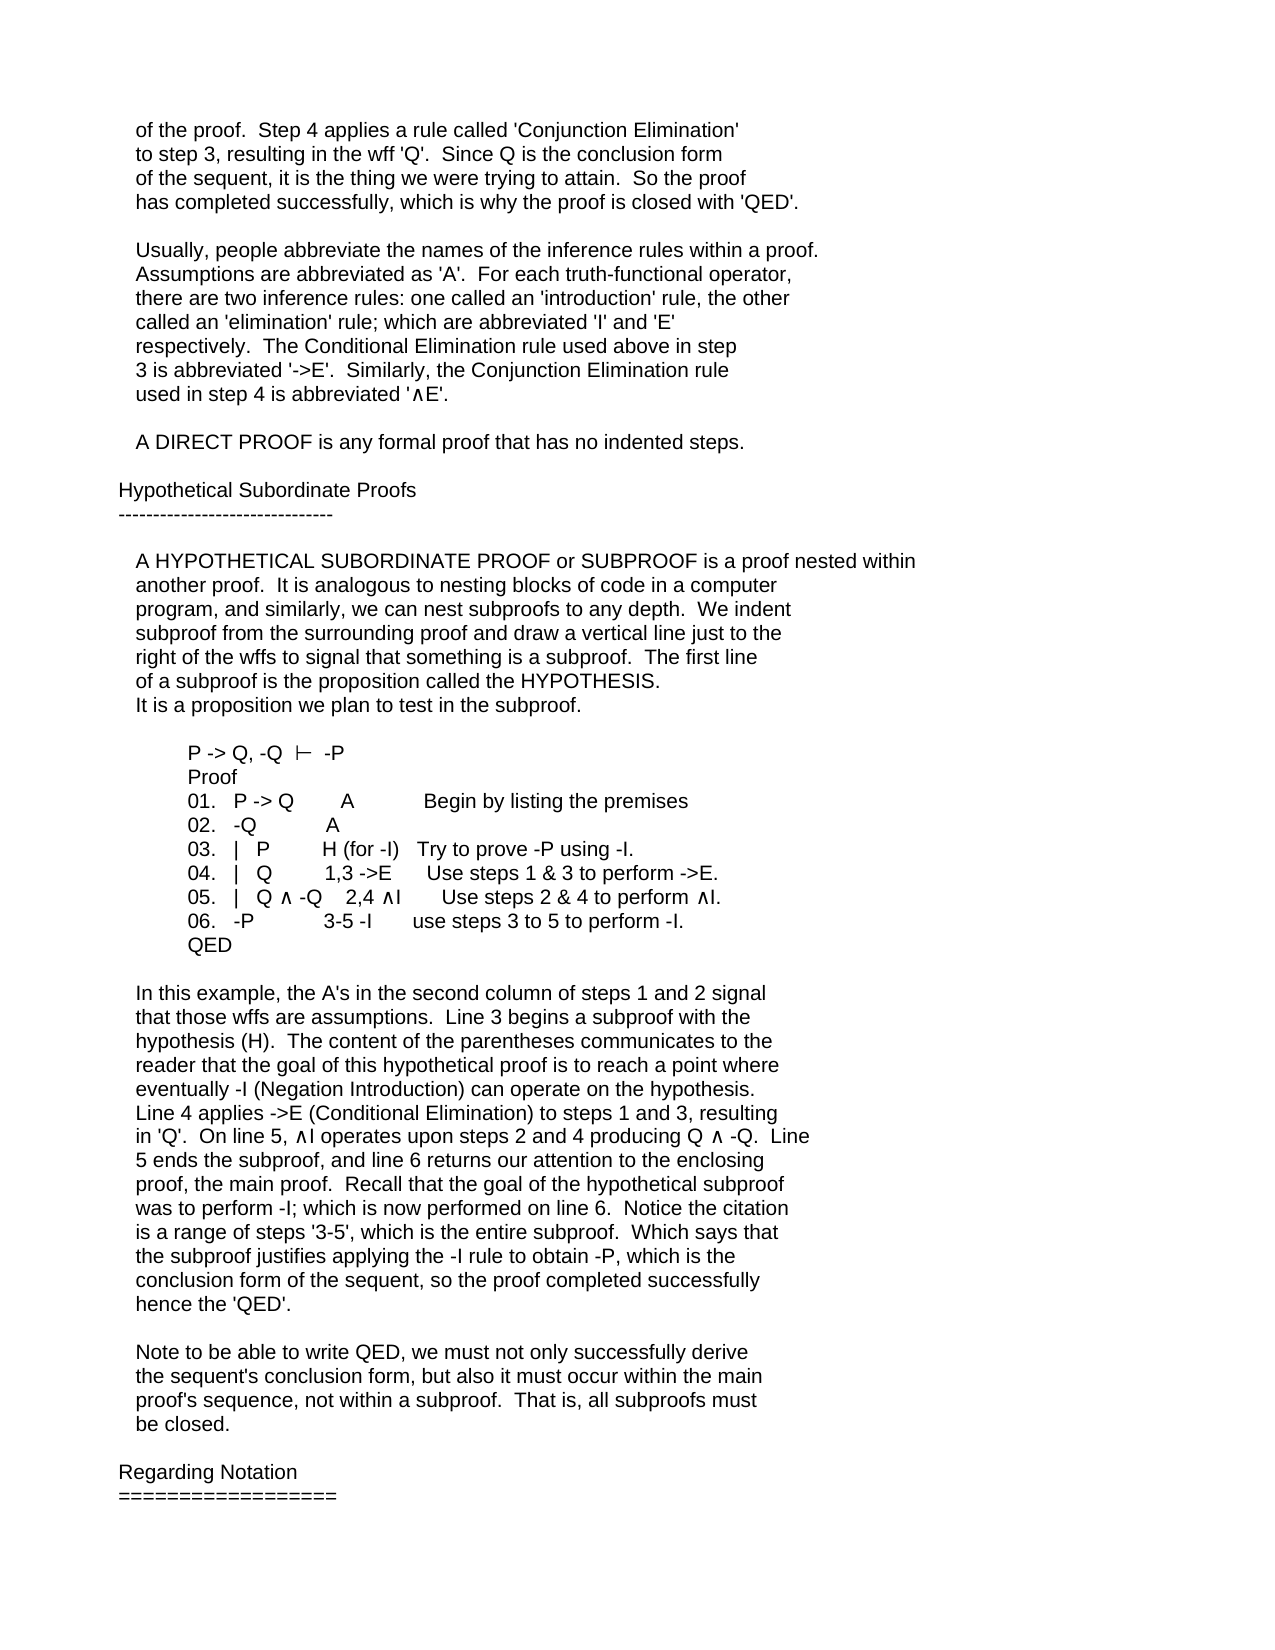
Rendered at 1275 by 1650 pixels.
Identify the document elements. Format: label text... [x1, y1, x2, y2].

text ================== [118, 1484, 1157, 1508]
text QED [118, 933, 1157, 957]
text program, and similarly, we can nest subproofs to any depth. We indent [118, 597, 1157, 621]
text P -> Q, -Q ⊢ -P [118, 741, 1157, 765]
text Hypothetical Subordinate Proofs [118, 477, 1157, 501]
text hence the 'QED'. [118, 1292, 1157, 1316]
text that those wffs are assumptions. Line 3 begins a subproof with the [118, 1004, 1157, 1028]
text 01. P -> Q A Begin by listing the premises [118, 789, 1157, 813]
text hypothesis (H). The content of the parentheses communicates to the [118, 1028, 1157, 1052]
text 04. | Q 1,3 ->E Use steps 1 & 3 to perform ->E. [118, 861, 1157, 885]
text Usually, people abbreviate the names of the inference rules within a proof. [118, 238, 1157, 262]
text called an 'elimination' rule; which are abbreviated 'I' and 'E' [118, 310, 1157, 334]
text In this example, the A's in the second column of steps 1 and 2 signal [118, 981, 1157, 1004]
text used in step 4 is abbreviated '∧E'. [118, 382, 1157, 406]
text is a range of steps '3-5', which is the entire subproof. Which says that [118, 1220, 1157, 1244]
text has completed successfully, which is why the proof is closed with 'QED'. [118, 190, 1157, 214]
text of a subproof is the proposition called the HYPOTHESIS. [118, 669, 1157, 693]
text 03. | P H (for -I) Try to prove -P using -I. [118, 837, 1157, 861]
text 05. | Q ∧ -Q 2,4 ∧I Use steps 2 & 4 to perform ∧I. [118, 885, 1157, 909]
text the subproof justifies applying the -I rule to obtain -P, which is the [118, 1244, 1157, 1268]
text 02. -Q A [118, 813, 1157, 837]
text in 'Q'. On line 5, ∧I operates upon steps 2 and 4 producing Q ∧ -Q. Line [118, 1124, 1157, 1148]
text another proof. It is analogous to nesting blocks of code in a computer [118, 573, 1157, 597]
text of the sequent, it is the thing we were trying to attain. So the proof [118, 166, 1157, 190]
text Line 4 applies ->E (Conditional Elimination) to steps 1 and 3, resulting [118, 1100, 1157, 1124]
text was to perform -I; which is now performed on line 6. Notice the citation [118, 1196, 1157, 1220]
text the sequent's conclusion form, but also it must occur within the main [118, 1364, 1157, 1388]
text there are two inference rules: one called an 'introduction' rule, the other [118, 286, 1157, 310]
text be closed. [118, 1412, 1157, 1436]
text 5 ends the subproof, and line 6 returns our attention to the enclosing [118, 1148, 1157, 1172]
text to step 3, resulting in the wff 'Q'. Since Q is the conclusion form [118, 142, 1157, 166]
text Note to be able to write QED, we must not only successfully derive [118, 1340, 1157, 1364]
text 06. -P 3-5 -I use steps 3 to 5 to perform -I. [118, 909, 1157, 933]
text conclusion form of the sequent, so the proof completed successfully [118, 1268, 1157, 1292]
text A HYPOTHETICAL SUBORDINATE PROOF or SUBPROOF is a proof nested within [118, 549, 1157, 573]
text proof's sequence, not within a subproof. That is, all subproofs must [118, 1388, 1157, 1412]
text respectively. The Conditional Elimination rule used above in step [118, 334, 1157, 358]
text A DIRECT PROOF is any formal proof that has no indented steps. [118, 429, 1157, 453]
text 3 is abbreviated '->E'. Similarly, the Conjunction Elimination rule [118, 358, 1157, 382]
text right of the wffs to signal that something is a subproof. The first line [118, 645, 1157, 669]
text Regarding Notation [118, 1460, 1157, 1484]
text reader that the goal of this hypothetical proof is to reach a point where [118, 1052, 1157, 1076]
text subproof from the surrounding proof and draw a vertical line just to the [118, 621, 1157, 645]
text ------------------------------- [118, 501, 1157, 525]
text eventually -I (Negation Introduction) can operate on the hypothesis. [118, 1076, 1157, 1100]
text of the proof. Step 4 applies a rule called 'Conjunction Elimination' [118, 118, 1157, 142]
text Assumptions are abbreviated as 'A'. For each truth-functional operator, [118, 262, 1157, 286]
text It is a proposition we plan to test in the subproof. [118, 693, 1157, 717]
text Proof [118, 765, 1157, 789]
text proof, the main proof. Recall that the goal of the hypothetical subproof [118, 1172, 1157, 1196]
